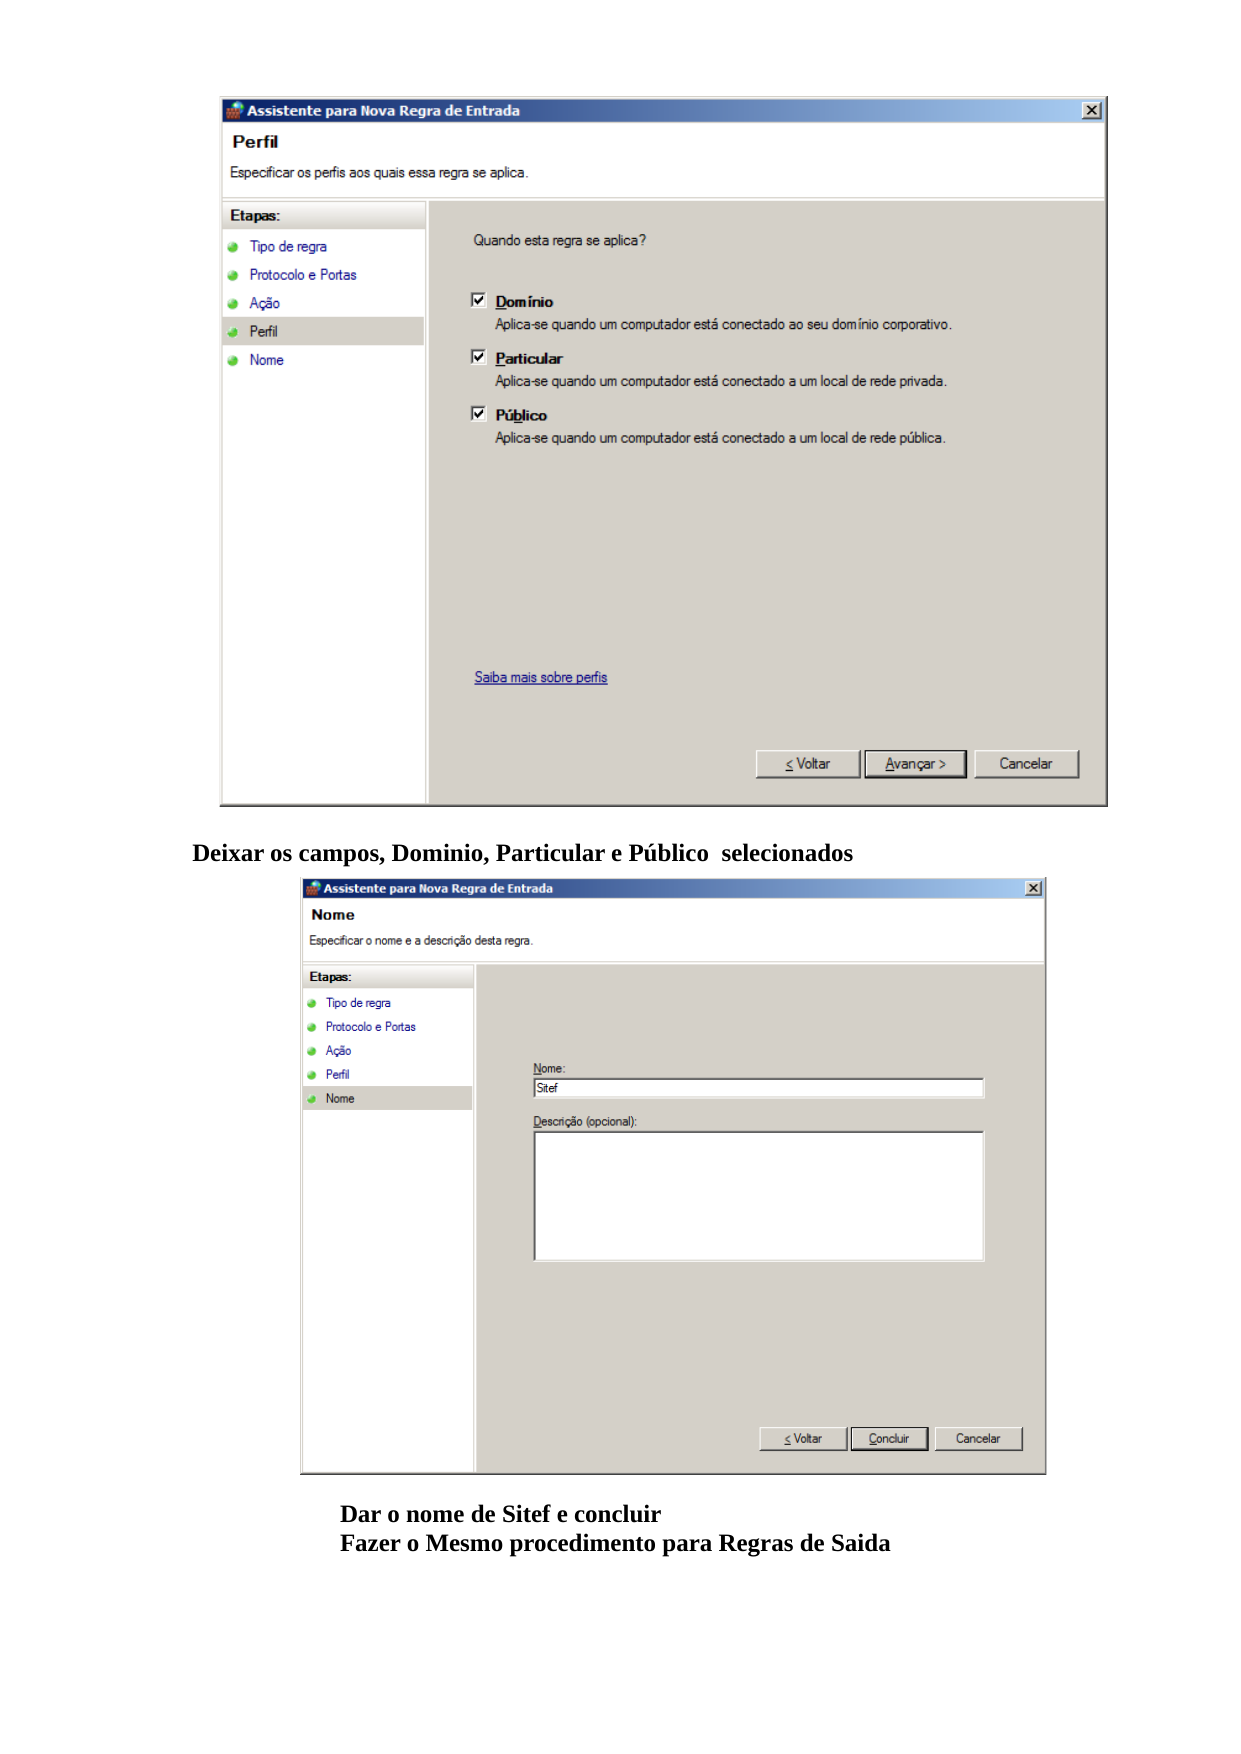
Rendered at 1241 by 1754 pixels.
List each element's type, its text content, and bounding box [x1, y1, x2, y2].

picture [300, 877, 1047, 1475]
text Fazer o Mesmo procedimento para Regras de Saida [118, 1528, 1122, 1557]
text Deixar os campos, Dominio, Particular e Público selecionados [118, 838, 1122, 867]
picture [219, 96, 1108, 807]
text Dar o nome de Sitef e concluir [118, 1499, 1122, 1528]
